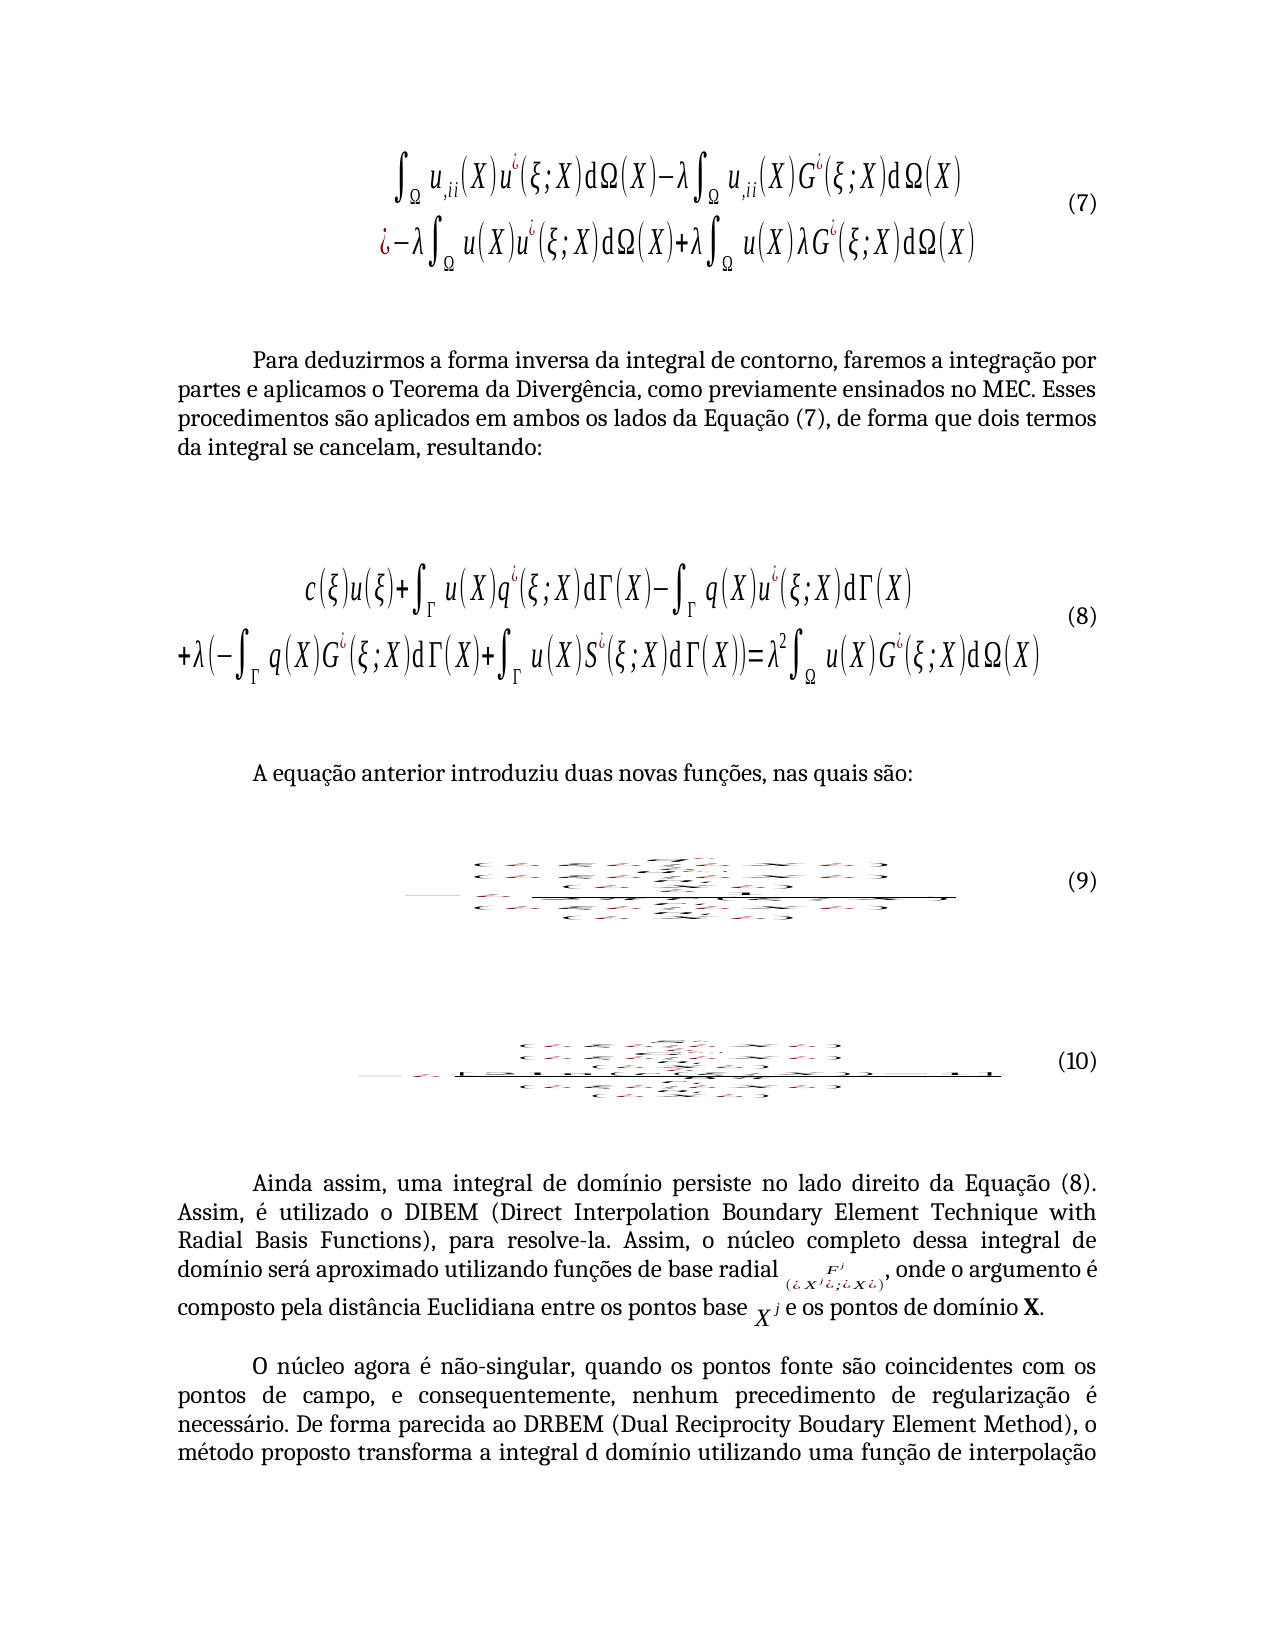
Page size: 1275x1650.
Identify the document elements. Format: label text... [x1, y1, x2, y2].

text (9) [177, 858, 1098, 921]
text Ainda assim, uma integral de domínio persiste no lado direito da Equação (8). Assim, é utilizado o DIBEM (Direct Interpolation Boundary Element Technique with Radial Basis Functions), para resolve-la. Assim, o núcleo completo dessa integral de domínio será aproximado utilizando funções de base radial , onde o argumento é composto pela distância Euclidiana entre os pontos base e os pontos de domínio X. [177, 1169, 1098, 1331]
text O núcleo agora é não-singular, quando os pontos fonte são coincidentes com os pontos de campo, e consequentemente, nenhum precedimento de regularização é necessário. De forma parecida ao DRBEM (Dual Reciprocity Boudary Element Method), o método proposto transforma a integral d domínio utilizando uma função de interpolação primitiva , na qual sua relação com a função radial é apresentada abaixo: [177, 1352, 1098, 1467]
text Para deduzirmos a forma inversa da integral de contorno, faremos a integração por partes e aplicamos o Teorema da Divergência, como previamente ensinados no MEC. Esses procedimentos são aplicados em ambos os lados da Equação (7), de forma que dois termos da integral se cancelam, resultando: [177, 346, 1098, 461]
text (8) [177, 532, 1098, 688]
text A equação anterior introduziu duas novas funções, nas quais são: [177, 759, 1098, 788]
text (7) [177, 148, 1098, 276]
text (10) [177, 1041, 1098, 1098]
